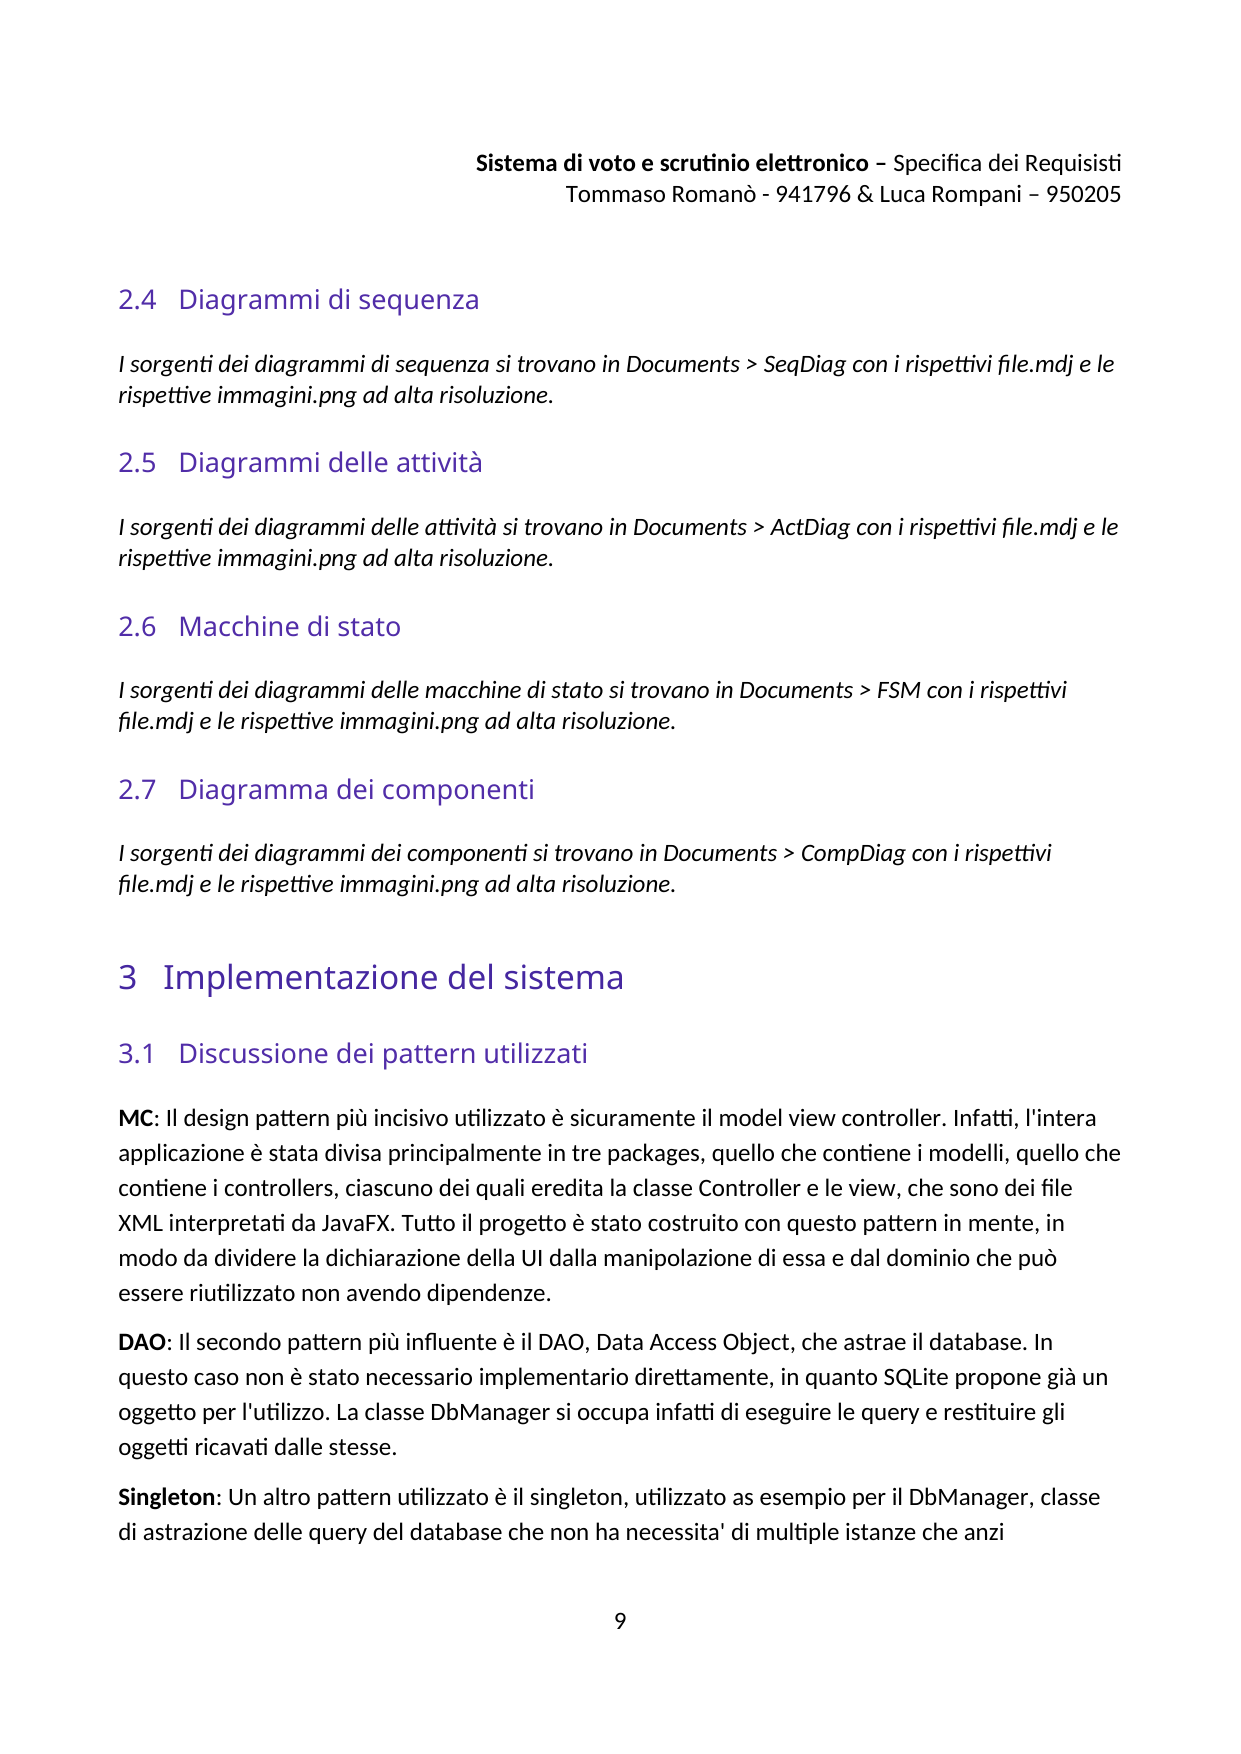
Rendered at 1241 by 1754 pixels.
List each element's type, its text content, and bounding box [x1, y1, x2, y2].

subtitle Diagrammi di sequenza [118, 281, 1122, 318]
text I sorgenti dei diagrammi dei componenti si trovano in Documents > CompDiag con i rispettivi file.mdj e le rispettive immagini.png ad alta risoluzione. [118, 838, 1122, 899]
subtitle Discussione dei pattern utilizzati [118, 1034, 1122, 1071]
text Singleton: Un altro pattern utilizzato è il singleton, utilizzato as esempio per il DbManager, classe di astrazione delle query del database che non ha necessita' di multiple istanze che anzi [118, 1481, 1122, 1546]
text DAO: Il secondo pattern più influente è il DAO, Data Access Object, che astrae il database. In questo caso non è stato necessario implementario direttamente, in quanto SQLite propone già un oggetto per l'utilizzo. La classe DbManager si occupa infatti di eseguire le query e restituire gli oggetti ricavati dalle stesse. [118, 1326, 1122, 1462]
subtitle Implementazione del sistema [118, 954, 1122, 999]
subtitle Macchine di stato [118, 607, 1122, 644]
text MC: Il design pattern più incisivo utilizzato è sicuramente il model view controller. Infatti, l'intera applicazione è stata divisa principalmente in tre packages, quello che contiene i modelli, quello che contiene i controllers, ciascuno dei quali eredita la classe Controller e le view, che sono dei file XML interpretati da JavaFX. Tutto il progetto è stato costruito con questo pattern in mente, in modo da dividere la dichiarazione della UI dalla manipolazione di essa e dal dominio che può essere riutilizzato non avendo dipendenze. [118, 1102, 1122, 1307]
subtitle Diagrammi delle attività [118, 444, 1122, 481]
subtitle Diagramma dei componenti [118, 770, 1122, 807]
text I sorgenti dei diagrammi delle attività si trovano in Documents > ActDiag con i rispettivi file.mdj e le rispettive immagini.png ad alta risoluzione. [118, 511, 1122, 572]
text I sorgenti dei diagrammi di sequenza si trovano in Documents > SeqDiag con i rispettivi file.mdj e le rispettive immagini.png ad alta risoluzione. [118, 348, 1122, 409]
text I sorgenti dei diagrammi delle macchine di stato si trovano in Documents > FSM con i rispettivi file.mdj e le rispettive immagini.png ad alta risoluzione. [118, 674, 1122, 736]
